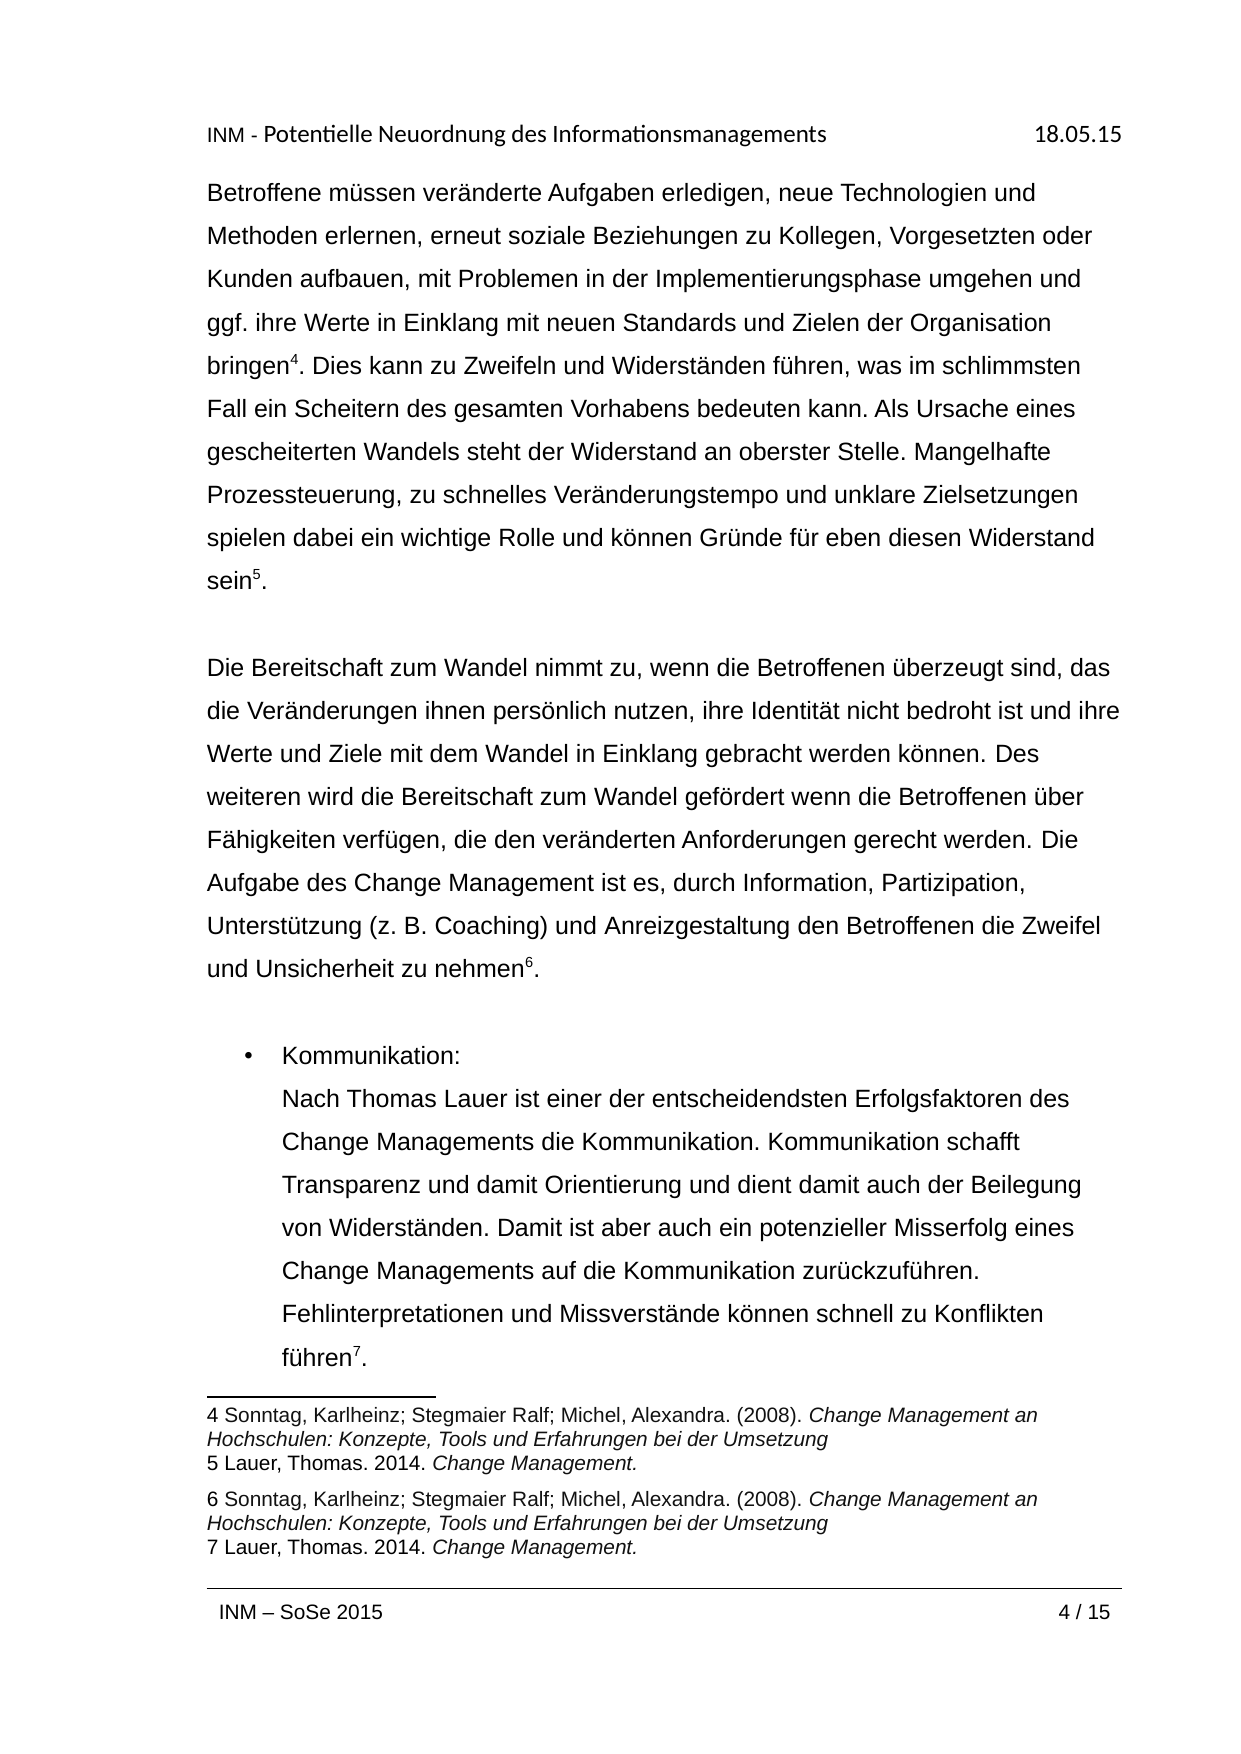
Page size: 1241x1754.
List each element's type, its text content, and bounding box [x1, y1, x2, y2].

text Sonntag, Karlheinz; Stegmaier Ralf; Michel, Alexandra. (2008). Change Management an Hochschulen: Konzepte, Tools und Erfahrungen bei der Umsetzung [207, 1403, 1122, 1451]
text Betroffene müssen veränderte Aufgaben erledigen, neue Technologien und Methoden erlernen, erneut soziale Beziehungen zu Kollegen, Vorgesetzten oder Kunden aufbauen, mit Problemen in der Implementierungsphase umgehen und ggf. ihre Werte in Einklang mit neuen Standards und Zielen der Organisation bringen. Dies kann zu Zweifeln und Widerständen führen, was im schlimmsten Fall ein Scheitern des gesamten Vorhabens bedeuten kann. Als Ursache eines gescheiterten Wandels steht der Widerstand an oberster Stelle. Mangelhafte Prozessteuerung, zu schnelles Veränderungstempo und unklare Zielsetzungen spielen dabei ein wichtige Rolle und können Gründe für eben diesen Widerstand sein. [207, 178, 1122, 595]
text Lauer, Thomas. 2014. Change Management. [207, 1451, 1122, 1475]
list Kommunikation: [244, 1041, 1122, 1069]
text Sonntag, Karlheinz; Stegmaier Ralf; Michel, Alexandra. (2008). Change Management an Hochschulen: Konzepte, Tools und Erfahrungen bei der Umsetzung [207, 1487, 1122, 1535]
list Nach Thomas Lauer ist einer der entscheidendsten Erfolgsfaktoren des Change Managements die Kommunikation. Kommunikation schafft Transparenz und damit Orientierung und dient damit auch der Beilegung von Widerständen. Damit ist aber auch ein potenzieller Misserfolg eines Change Managements auf die Kommunikation zurückzuführen. Fehlinterpretationen und Missverstände können schnell zu Konflikten führen. [244, 1084, 1122, 1371]
list Lauer, Thomas. 2014. Change Management. [207, 1535, 1122, 1559]
text Die Bereitschaft zum Wandel nimmt zu, wenn die Betroffenen überzeugt sind, das die Veränderungen ihnen persönlich nutzen, ihre Identität nicht bedroht ist und ihre Werte und Ziele mit dem Wandel in Einklang gebracht werden können. Des weiteren wird die Bereitschaft zum Wandel gefördert wenn die Betroffenen über Fähigkeiten verfügen, die den veränderten Anforderungen gerecht werden. Die Aufgabe des Change Management ist es, durch Information, Partizipation, Unterstützung (z. B. Coaching) und Anreizgestaltung den Betroffenen die Zweifel und Unsicherheit zu nehmen. [207, 652, 1122, 983]
